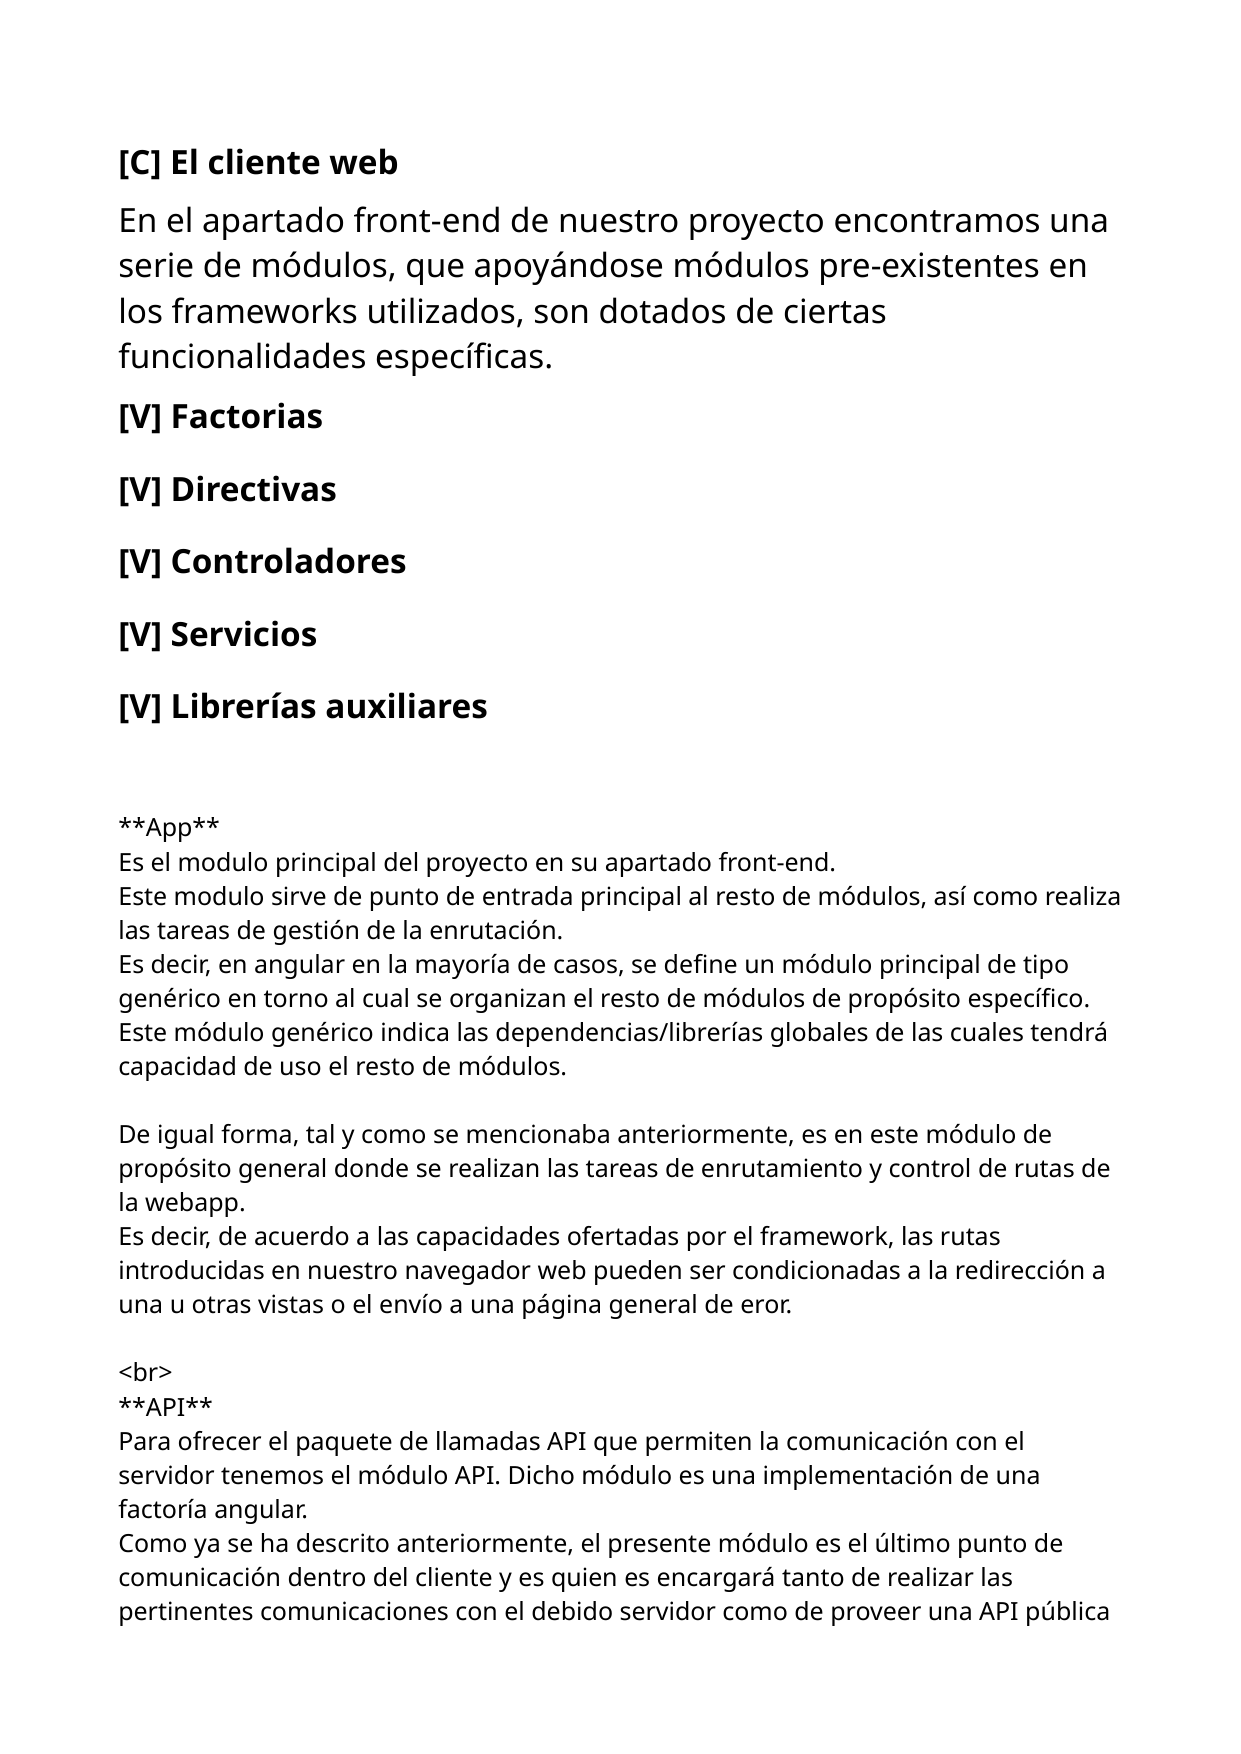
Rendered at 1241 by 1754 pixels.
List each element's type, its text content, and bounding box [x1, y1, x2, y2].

subtitle [V] Servicios [118, 611, 1122, 656]
text Como ya se ha descrito anteriormente, el presente módulo es el último punto de comunicación dentro del cliente y es quien es encargará tanto de realizar las pertinentes comunicaciones con el debido servidor como de proveer una API pública [118, 1525, 1122, 1628]
subtitle [C] El cliente web [118, 139, 1122, 184]
text Este módulo genérico indica las dependencias/librerías globales de las cuales tendrá capacidad de uso el resto de módulos. [118, 1014, 1122, 1083]
subtitle [V] Librerías auxiliares [118, 683, 1122, 728]
subtitle [V] Factorias [118, 393, 1122, 438]
subtitle [V] Directivas [118, 466, 1122, 511]
text **App** [118, 810, 1122, 844]
text <br> [118, 1355, 1122, 1389]
subtitle [V] Controladores [118, 538, 1122, 583]
text En el apartado front-end de nuestro proyecto encontramos una serie de módulos, que apoyándose módulos pre-existentes en los frameworks utilizados, son dotados de ciertas funcionalidades específicas. [118, 197, 1122, 378]
text **API** [118, 1389, 1122, 1423]
text Este modulo sirve de punto de entrada principal al resto de módulos, así como realiza las tareas de gestión de la enrutación. [118, 878, 1122, 946]
text Es decir, en angular en la mayoría de casos, se define un módulo principal de tipo genérico en torno al cual se organizan el resto de módulos de propósito específico. [118, 946, 1122, 1014]
text De igual forma, tal y como se mencionaba anteriormente, es en este módulo de propósito general donde se realizan las tareas de enrutamiento y control de rutas de la webapp. [118, 1117, 1122, 1219]
text Es el modulo principal del proyecto en su apartado front-end. [118, 844, 1122, 878]
text Es decir, de acuerdo a las capacidades ofertadas por el framework, las rutas introducidas en nuestro navegador web pueden ser condicionadas a la redirección a una u otras vistas o el envío a una página general de eror. [118, 1219, 1122, 1321]
text Para ofrecer el paquete de llamadas API que permiten la comunicación con el servidor tenemos el módulo API. Dicho módulo es una implementación de una factoría angular. [118, 1423, 1122, 1525]
